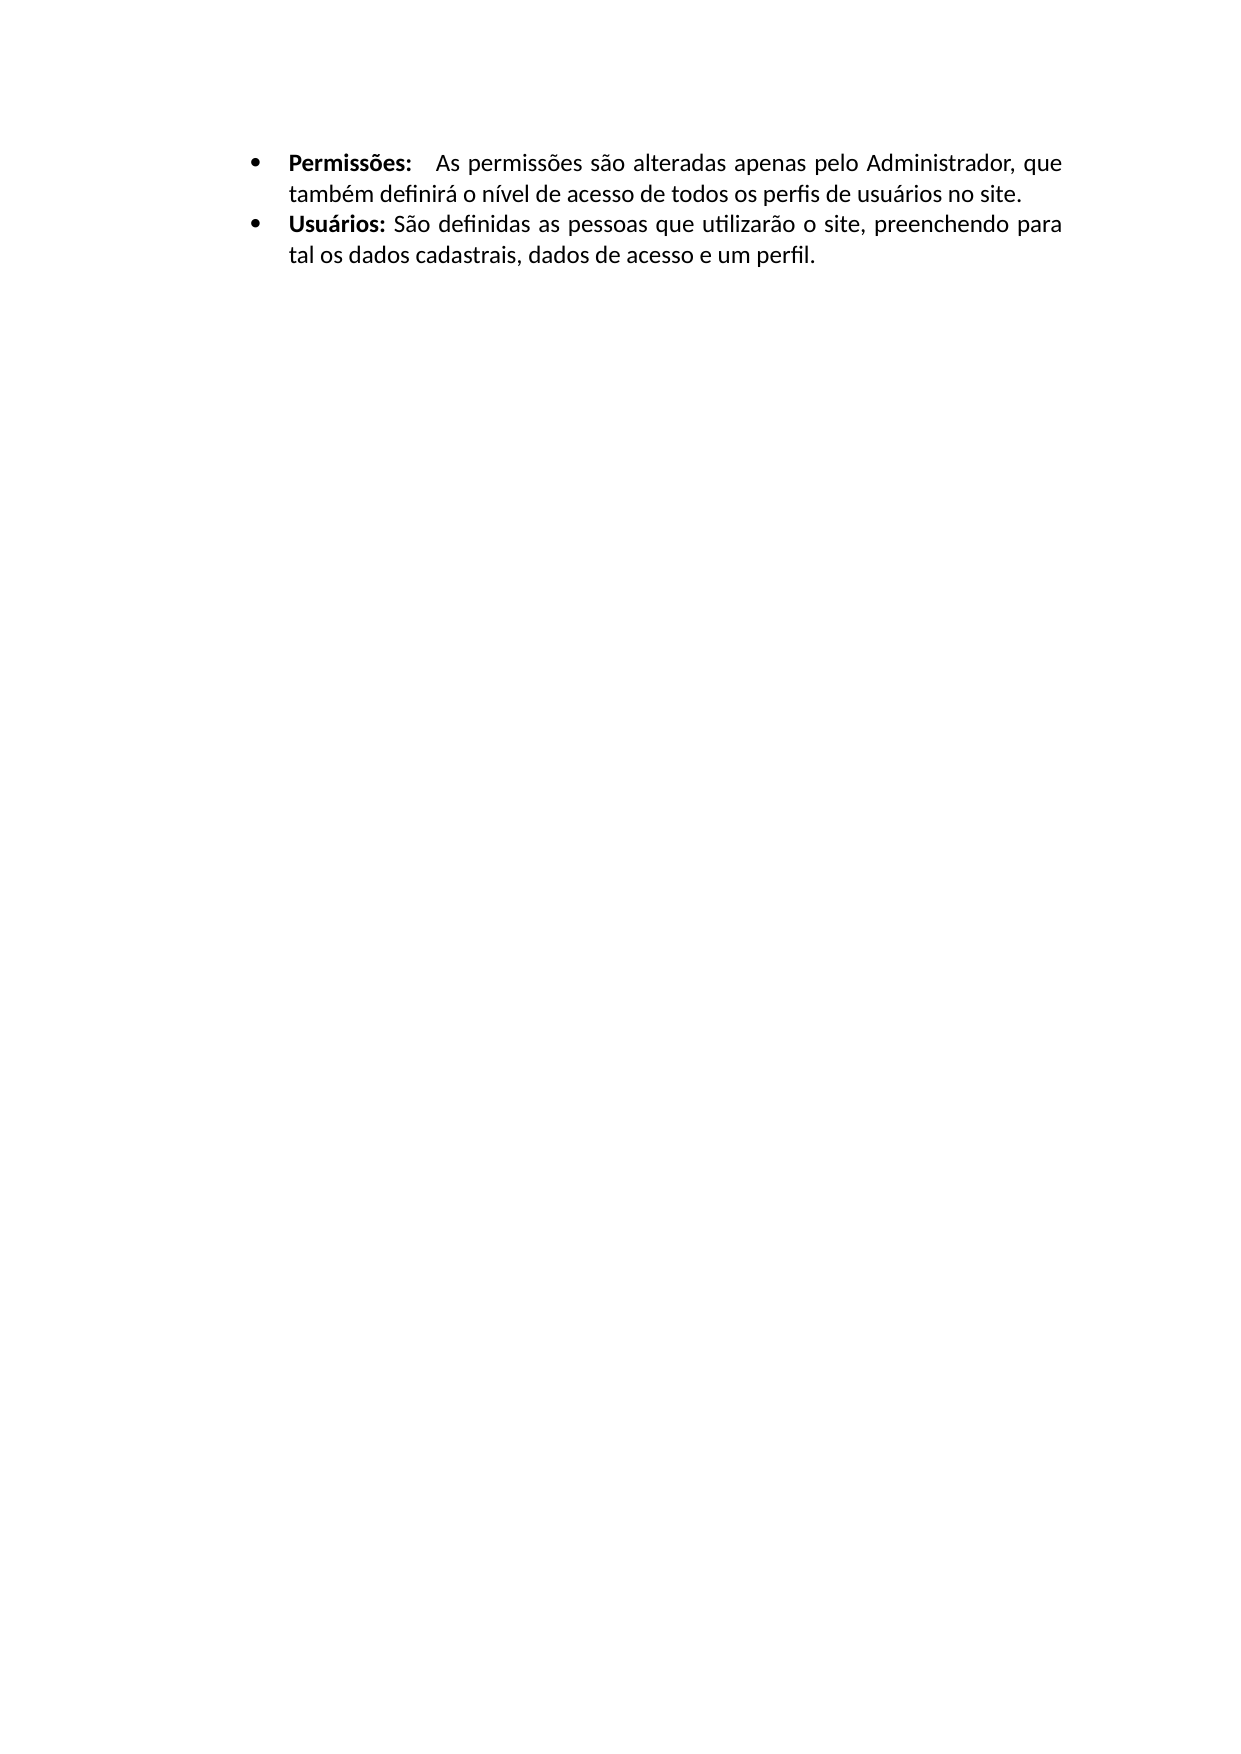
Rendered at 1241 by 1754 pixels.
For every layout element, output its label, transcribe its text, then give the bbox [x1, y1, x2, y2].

list Permissões: As permissões são alteradas apenas pelo Administrador, que também definirá o nível de acesso de todos os perfis de usuários no site. [251, 148, 1063, 209]
list Usuários: São definidas as pessoas que utilizarão o site, preenchendo para tal os dados cadastrais, dados de acesso e um perfil. [251, 209, 1063, 270]
